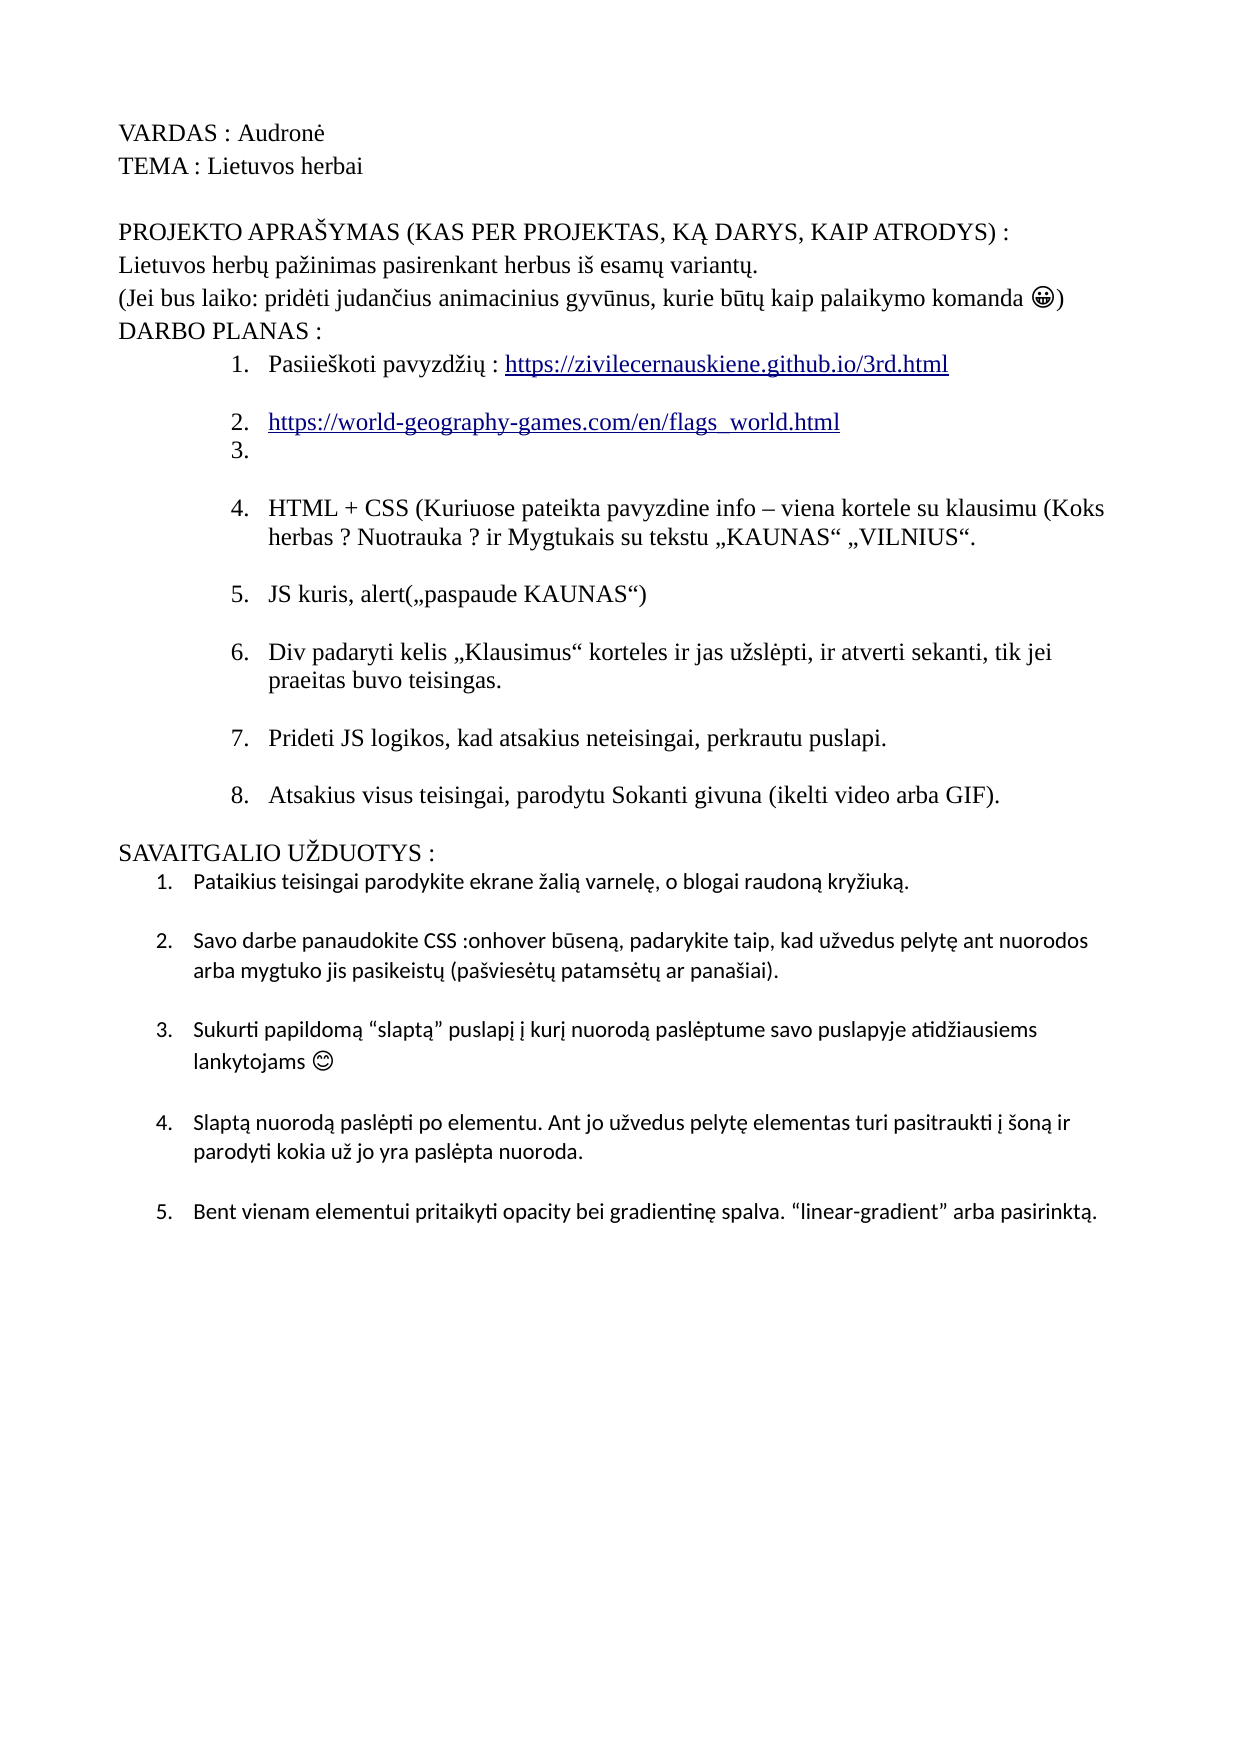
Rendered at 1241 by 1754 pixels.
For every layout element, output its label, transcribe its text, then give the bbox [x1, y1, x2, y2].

list Prideti JS logikos, kad atsakius neteisingai, perkrautu puslapi. [231, 723, 1122, 781]
list Slaptą nuorodą paslėpti po elementu. Ant jo užvedus pelytę elementas turi pasitraukti į šoną ir parodyti kokia už jo yra paslėpta nuoroda. [156, 1108, 1122, 1195]
list HTML + CSS (Kuriuose pateikta pavyzdine info – viena kortele su klausimu (Koks herbas ? Nuotrauka ? ir Mygtukais su tekstu „KAUNAS“ „VILNIUS“. [231, 493, 1122, 579]
list Bent vienam elementui pritaikyti opacity bei gradientinę spalva. “linear-gradient” arba pasirinktą. [156, 1197, 1122, 1225]
list Atsakius visus teisingai, parodytu Sokanti givuna (ikelti video arba GIF). [231, 781, 1122, 838]
list Div padaryti kelis „Klausimus“ korteles ir jas užslėpti, ir atverti sekanti, tik jei praeitas buvo teisingas. [231, 637, 1122, 723]
list Savo darbe panaudokite CSS :onhover būseną, padarykite taip, kad užvedus pelytę ant nuorodos arba mygtuko jis pasikeistų (pašviesėtų patamsėtų ar panašiai). [156, 926, 1122, 1013]
text Lietuvos herbų pažinimas pasirenkant herbus iš esamų variantų. [118, 250, 1122, 279]
list https://world-geography-games.com/en/flags_world.html [231, 407, 1122, 436]
text TEMA : Lietuvos herbai PROJEKTO APRAŠYMAS (KAS PER PROJEKTAS, KĄ DARYS, KAIP ATRODYS) : [118, 151, 1122, 246]
text VARDAS : Audronė [118, 118, 1122, 147]
list Pataikius teisingai parodykite ekrane žalią varnelę, o blogai raudoną kryžiuką. [156, 867, 1122, 924]
text (Jei bus laiko: pridėti judančius animacinius gyvūnus, kurie būtų kaip palaikymo komanda 😀) DARBO PLANAS : [118, 283, 1122, 345]
list Pasiieškoti pavyzdžių : https://zivilecernauskiene.github.io/3rd.html [231, 349, 1122, 407]
list JS kuris, alert(„paspaude KAUNAS“) [231, 579, 1122, 637]
text SAVAITGALIO UŽDUOTYS : [118, 838, 1122, 867]
list Sukurti papildomą “slaptą” puslapį į kurį nuorodą paslėptume savo puslapyje atidžiausiems lankytojams 😊 [156, 1015, 1122, 1106]
